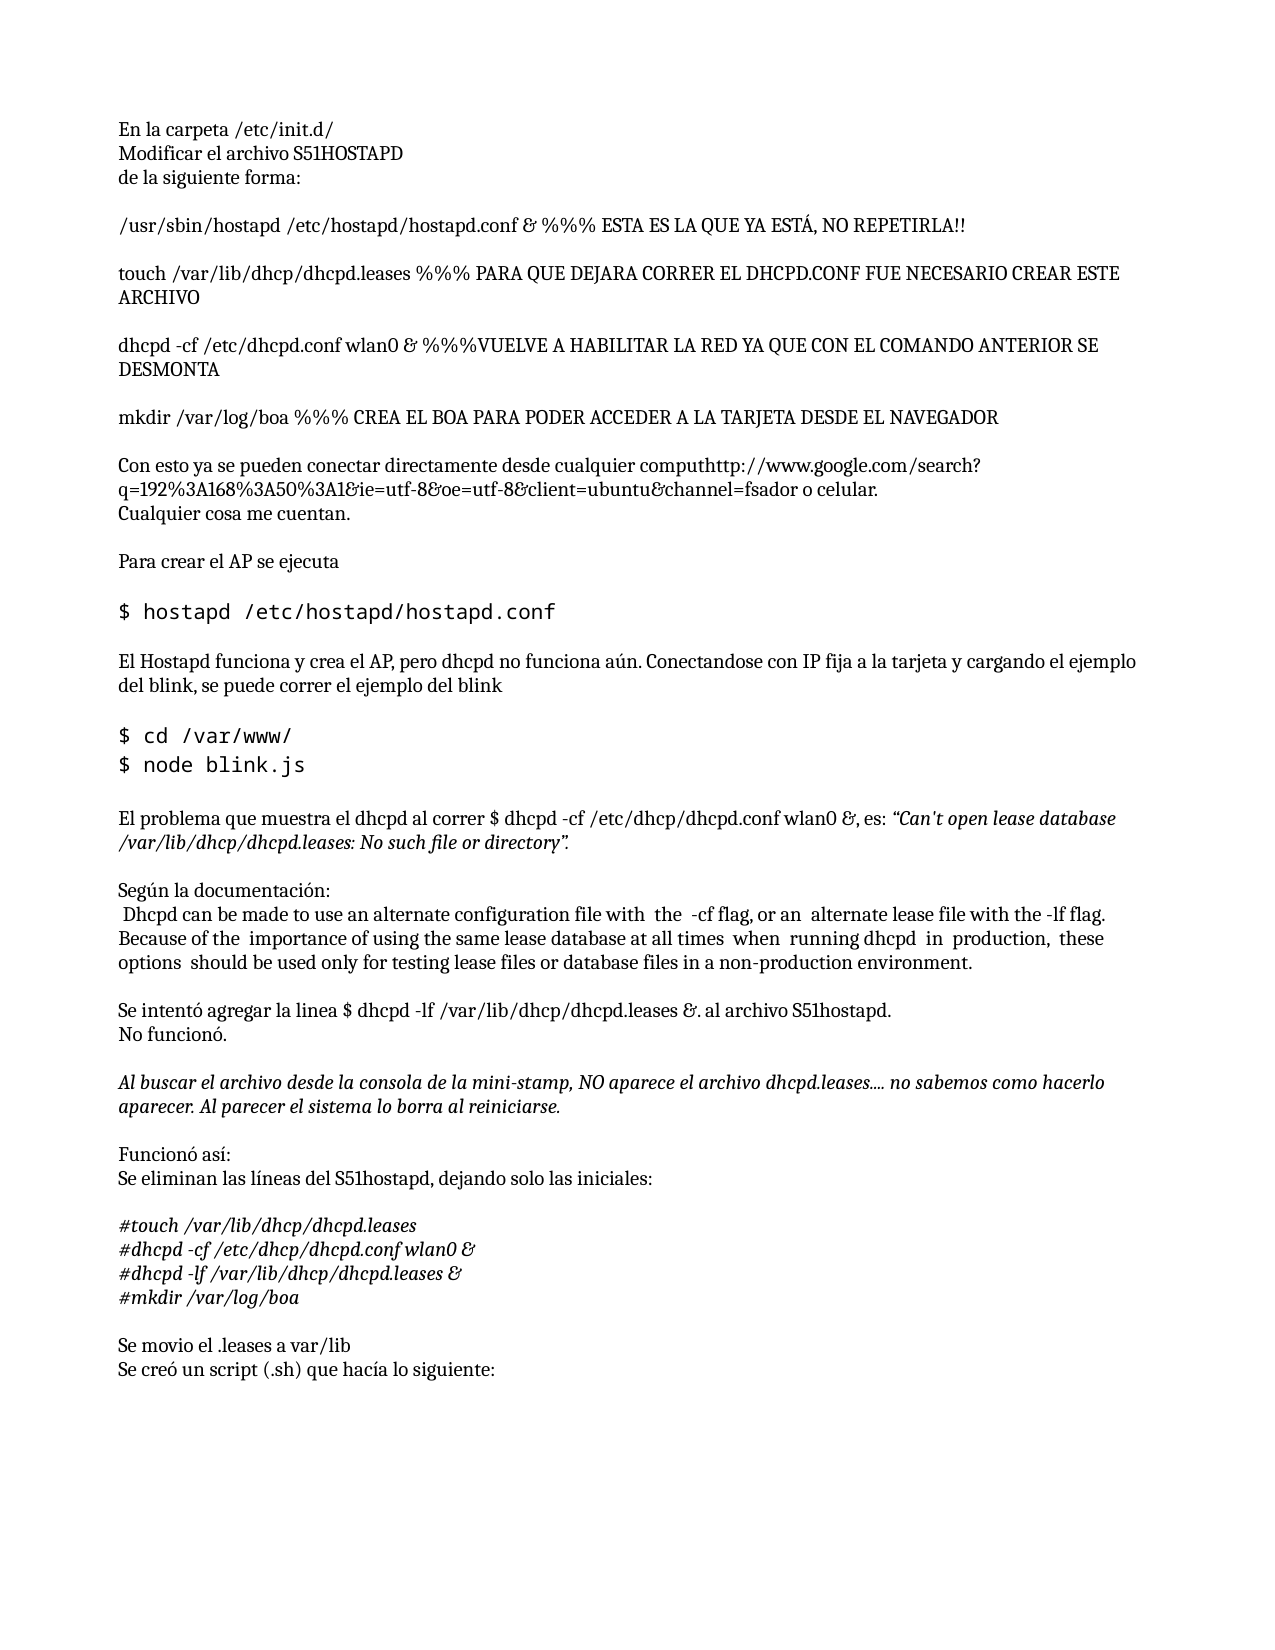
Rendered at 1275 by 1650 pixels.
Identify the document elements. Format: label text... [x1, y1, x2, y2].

text Se intentó agregar la linea $ dhcpd -lf /var/lib/dhcp/dhcpd.leases &. al archivo S51hostapd. [118, 998, 1157, 1022]
text $ cd /var/www/ [118, 722, 1157, 750]
text No funcionó. [118, 1022, 1157, 1046]
text #dhcpd -cf /etc/dhcp/dhcpd.conf wlan0 & [118, 1238, 1157, 1262]
text $ node blink.js [118, 750, 1157, 778]
text Se eliminan las líneas del S51hostapd, dejando solo las iniciales: [118, 1166, 1157, 1190]
text #mkdir /var/log/boa [118, 1286, 1157, 1310]
text $ hostapd /etc/hostapd/hostapd.conf [118, 597, 1157, 626]
table_header En la carpeta /etc/init.d/ Modificar el archivo S51HOSTAPD de la siguiente forma: /usr/sbin/hostapd /etc/hostapd/hostapd.conf & %%% ESTA ES LA QUE YA ESTÁ, NO REPETIRLA!! touch /var/lib/dhcp/dhcpd.leases %%% PARA QUE DEJARA CORRER EL DHCPD.CONF FUE NECESARIO CREAR ESTE ARCHIVO dhcpd -cf /etc/dhcpd.conf wlan0 & %%%VUELVE A HABILITAR LA RED YA QUE CON EL COMANDO ANTERIOR SE DESMONTA mkdir /var/log/boa %%% CREA EL BOA PARA PODER ACCEDER A LA TARJETA DESDE EL NAVEGADOR Con esto ya se pueden conectar directamente desde cualquier computhttp://www.google.com/search?q=192%3A168%3A50%3A1&ie=utf-8&oe=utf-8&client=ubuntu&channel=fsador o celular. Cualquier cosa me cuentan. [107, 118, 1168, 525]
text Se creó un script (.sh) que hacía lo siguiente: [118, 1358, 1157, 1382]
text #touch /var/lib/dhcp/dhcpd.leases [118, 1214, 1157, 1238]
text Funcionó así: [118, 1142, 1157, 1166]
text Se movio el .leases a var/lib [118, 1334, 1157, 1358]
text Dhcpd can be made to use an alternate configuration file with the -cf flag, or an alternate lease file with the -lf flag. Because of the importance of using the same lease database at all times when running dhcpd in production, these options should be used only for testing lease files or database files in a non-production environment. [118, 903, 1157, 974]
text #dhcpd -lf /var/lib/dhcp/dhcpd.leases & [118, 1262, 1157, 1286]
text Al buscar el archivo desde la consola de la mini-stamp, NO aparece el archivo dhcpd.leases.... no sabemos como hacerlo aparecer. Al parecer el sistema lo borra al reiniciarse. [118, 1070, 1157, 1118]
text El problema que muestra el dhcpd al correr $ dhcpd -cf /etc/dhcp/dhcpd.conf wlan0 &, es: “Can't open lease database /var/lib/dhcp/dhcpd.leases: No such file or directory”. [118, 807, 1157, 855]
text El Hostapd funciona y crea el AP, pero dhcpd no funciona aún. Conectandose con IP fija a la tarjeta y cargando el ejemplo del blink, se puede correr el ejemplo del blink [118, 650, 1157, 698]
text Para crear el AP se ejecuta [118, 549, 1157, 573]
text Según la documentación: [118, 879, 1157, 903]
